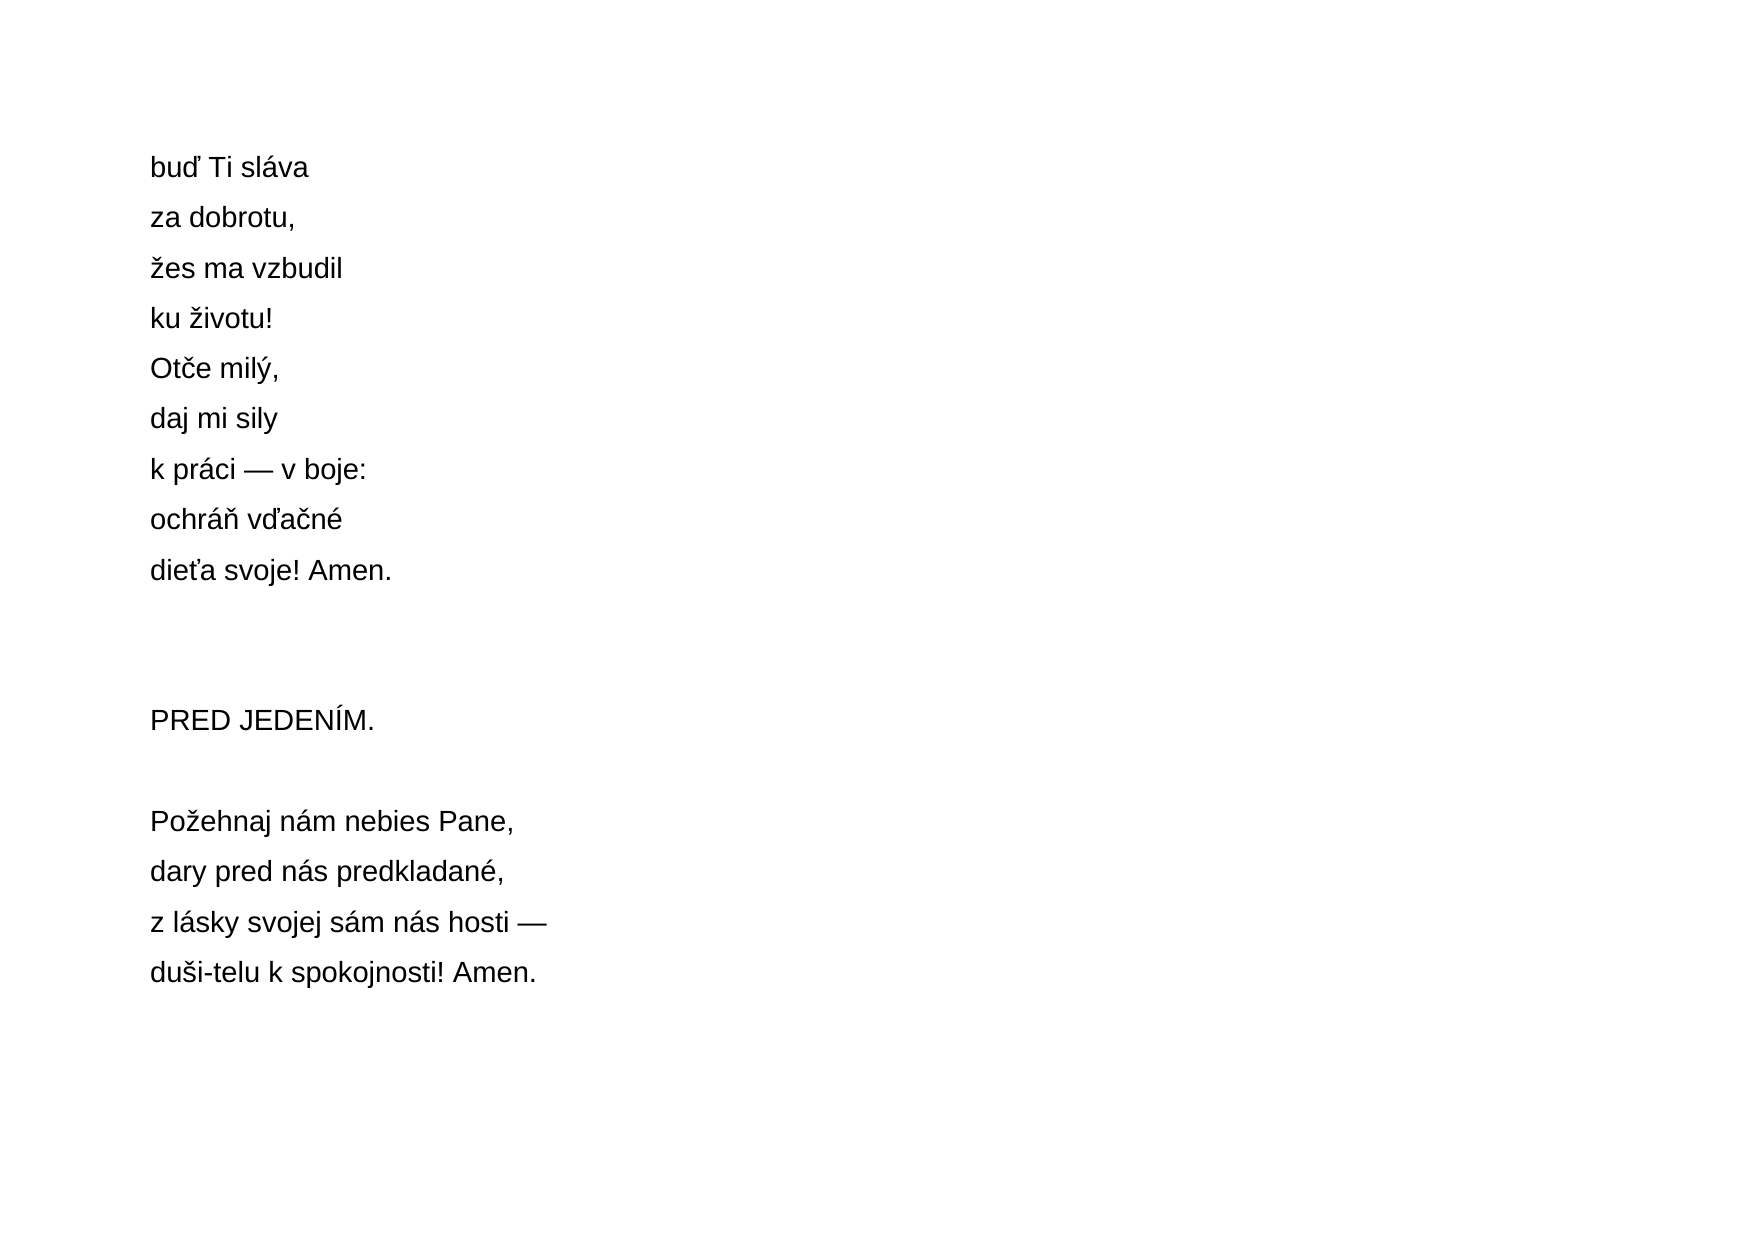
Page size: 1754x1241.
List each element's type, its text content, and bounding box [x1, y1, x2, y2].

text Požehnaj nám nebies Pane, [150, 804, 1243, 838]
text daj mi sily [150, 402, 1243, 435]
text buď Ti sláva [150, 150, 1243, 183]
subtitle PRED JEDENÍM. [150, 703, 1243, 737]
text Otče milý, [150, 351, 1243, 385]
text žes ma vzbudil [150, 251, 1243, 284]
text z lásky svojej sám nás hosti — [150, 905, 1243, 938]
text ku životu! [150, 301, 1243, 334]
text dieťa svoje! Amen. [150, 552, 1243, 586]
text duši-telu k spokojnosti! Amen. [150, 955, 1243, 988]
text za dobrotu, [150, 200, 1243, 234]
text ochráň vďačné [150, 502, 1243, 536]
text k práci — v boje: [150, 452, 1243, 485]
text dary pred nás predkladané, [150, 854, 1243, 888]
